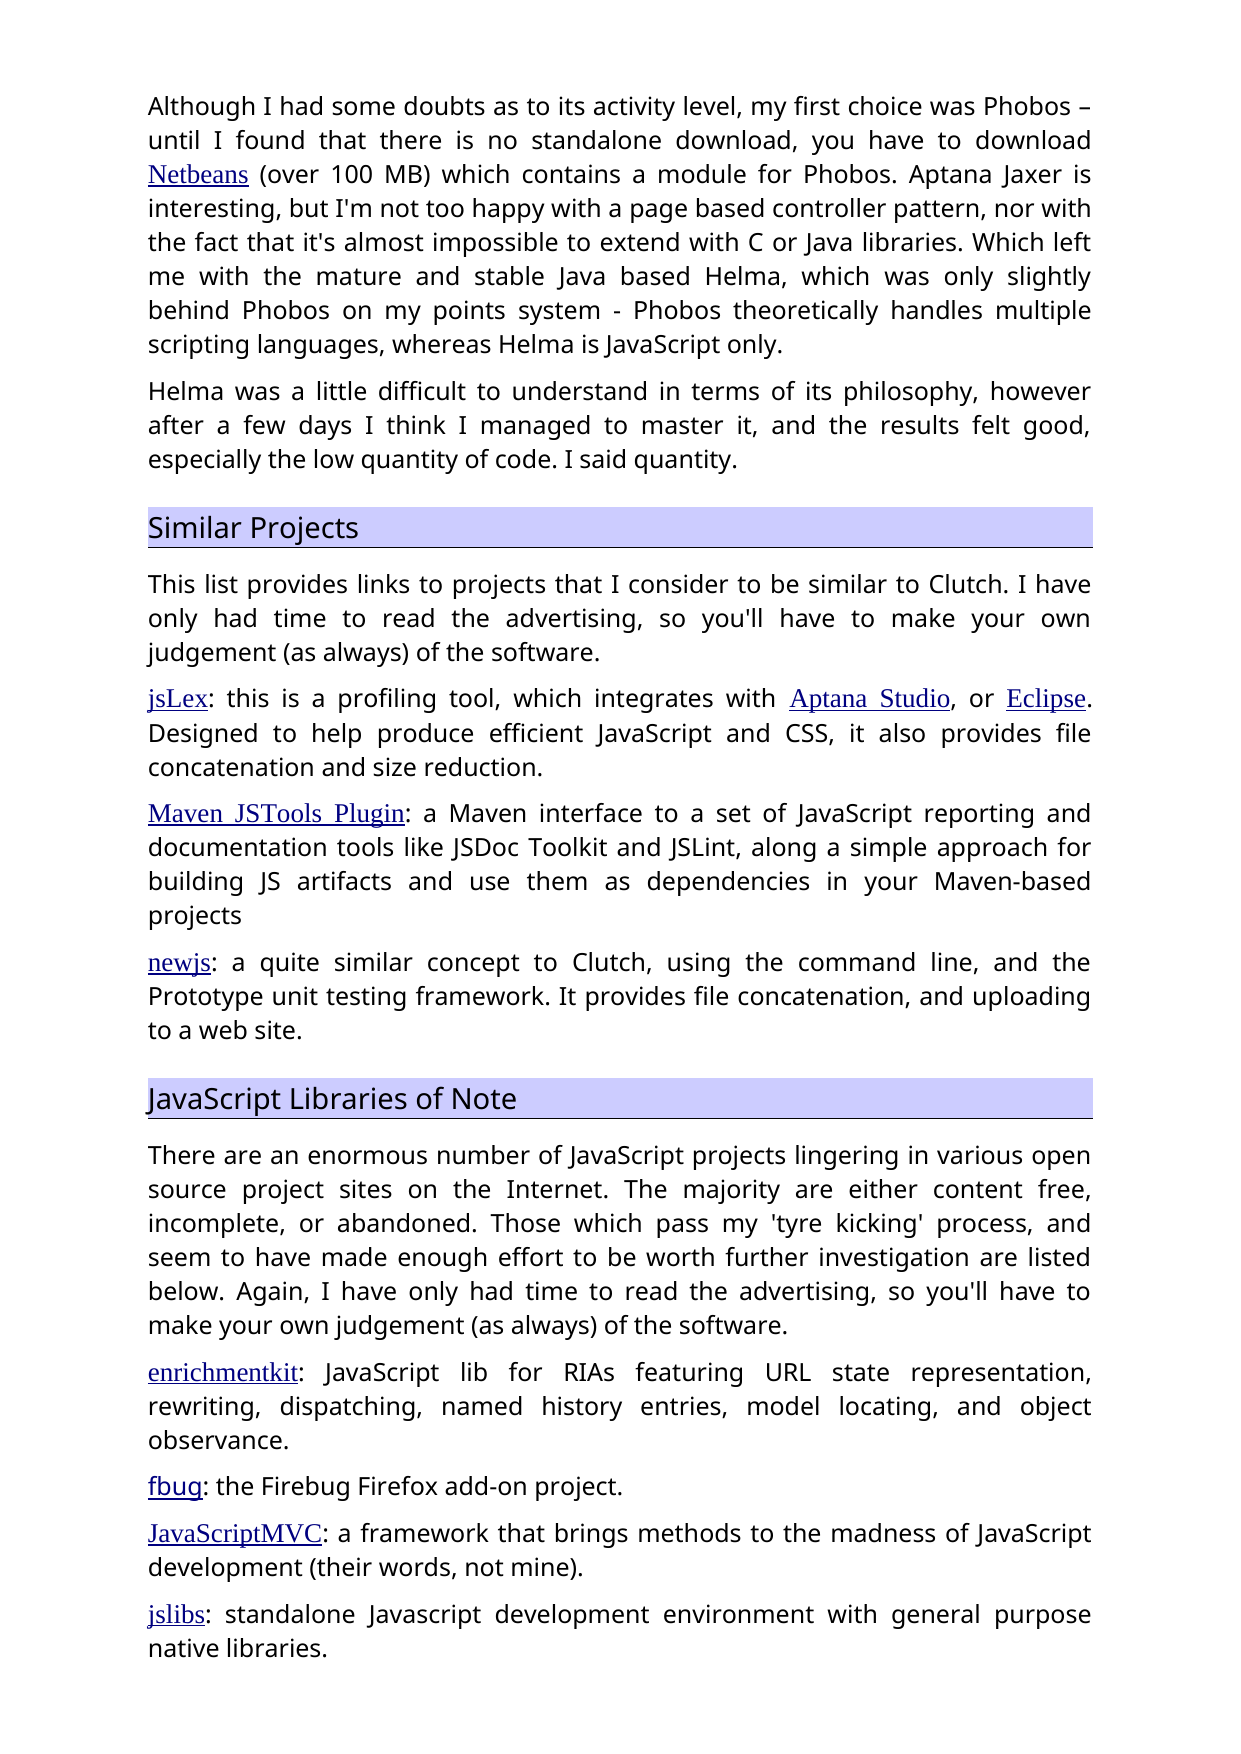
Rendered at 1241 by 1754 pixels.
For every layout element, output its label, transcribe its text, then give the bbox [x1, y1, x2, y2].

text newjs: a quite similar concept to Clutch, using the command line, and the Prototype unit testing framework. It provides file concatenation, and uploading to a web site. [148, 944, 1093, 1047]
text Helma was a little difficult to understand in terms of its philosophy, however after a few days I think I managed to master it, and the results felt good, especially the low quantity of code. I said quantity. [148, 373, 1093, 476]
text This list provides links to projects that I consider to be similar to Clutch. I have only had time to read the advertising, so you'll have to make your own judgement (as always) of the software. [148, 566, 1093, 669]
text There are an enormous number of JavaScript projects lingering in various open source project sites on the Internet. The majority are either content free, incomplete, or abandoned. Those which pass my 'tyre kicking' process, and seem to have made enough effort to be worth further investigation are listed below. Again, I have only had time to read the advertising, so you'll have to make your own judgement (as always) of the software. [148, 1137, 1093, 1342]
text jsLex: this is a profiling tool, which integrates with Aptana Studio, or Eclipse. Designed to help produce efficient JavaScript and CSS, it also provides file concatenation and size reduction. [148, 681, 1093, 783]
subtitle Similar Projects [148, 507, 1093, 547]
text enrichmentkit: JavaScript lib for RIAs featuring URL state representation, rewriting, dispatching, named history entries, model locating, and object observance. [148, 1354, 1093, 1457]
subtitle JavaScript Libraries of Note [148, 1078, 1093, 1118]
text jslibs: standalone Javascript development environment with general purpose native libraries. [148, 1596, 1093, 1664]
text Although I had some doubts as to its activity level, my first choice was Phobos – until I found that there is no standalone download, you have to download Netbeans (over 100 MB) which contains a module for Phobos. Aptana Jaxer is interesting, but I'm not too happy with a page based controller pattern, nor with the fact that it's almost impossible to extend with C or Java libraries. Which left me with the mature and stable Java based Helma, which was only slightly behind Phobos on my points system - Phobos theoretically handles multiple scripting languages, whereas Helma is JavaScript only. [148, 88, 1093, 361]
text Maven JSTools Plugin: a Maven interface to a set of JavaScript reporting and documentation tools like JSDoc Toolkit and JSLint, along a simple approach for building JS artifacts and use them as dependencies in your Maven-based projects [148, 796, 1093, 932]
text fbug: the Firebug Firefox add-on project. [148, 1469, 1093, 1503]
text JavaScriptMVC: a framework that brings methods to the madness of JavaScript development (their words, not mine). [148, 1516, 1093, 1584]
